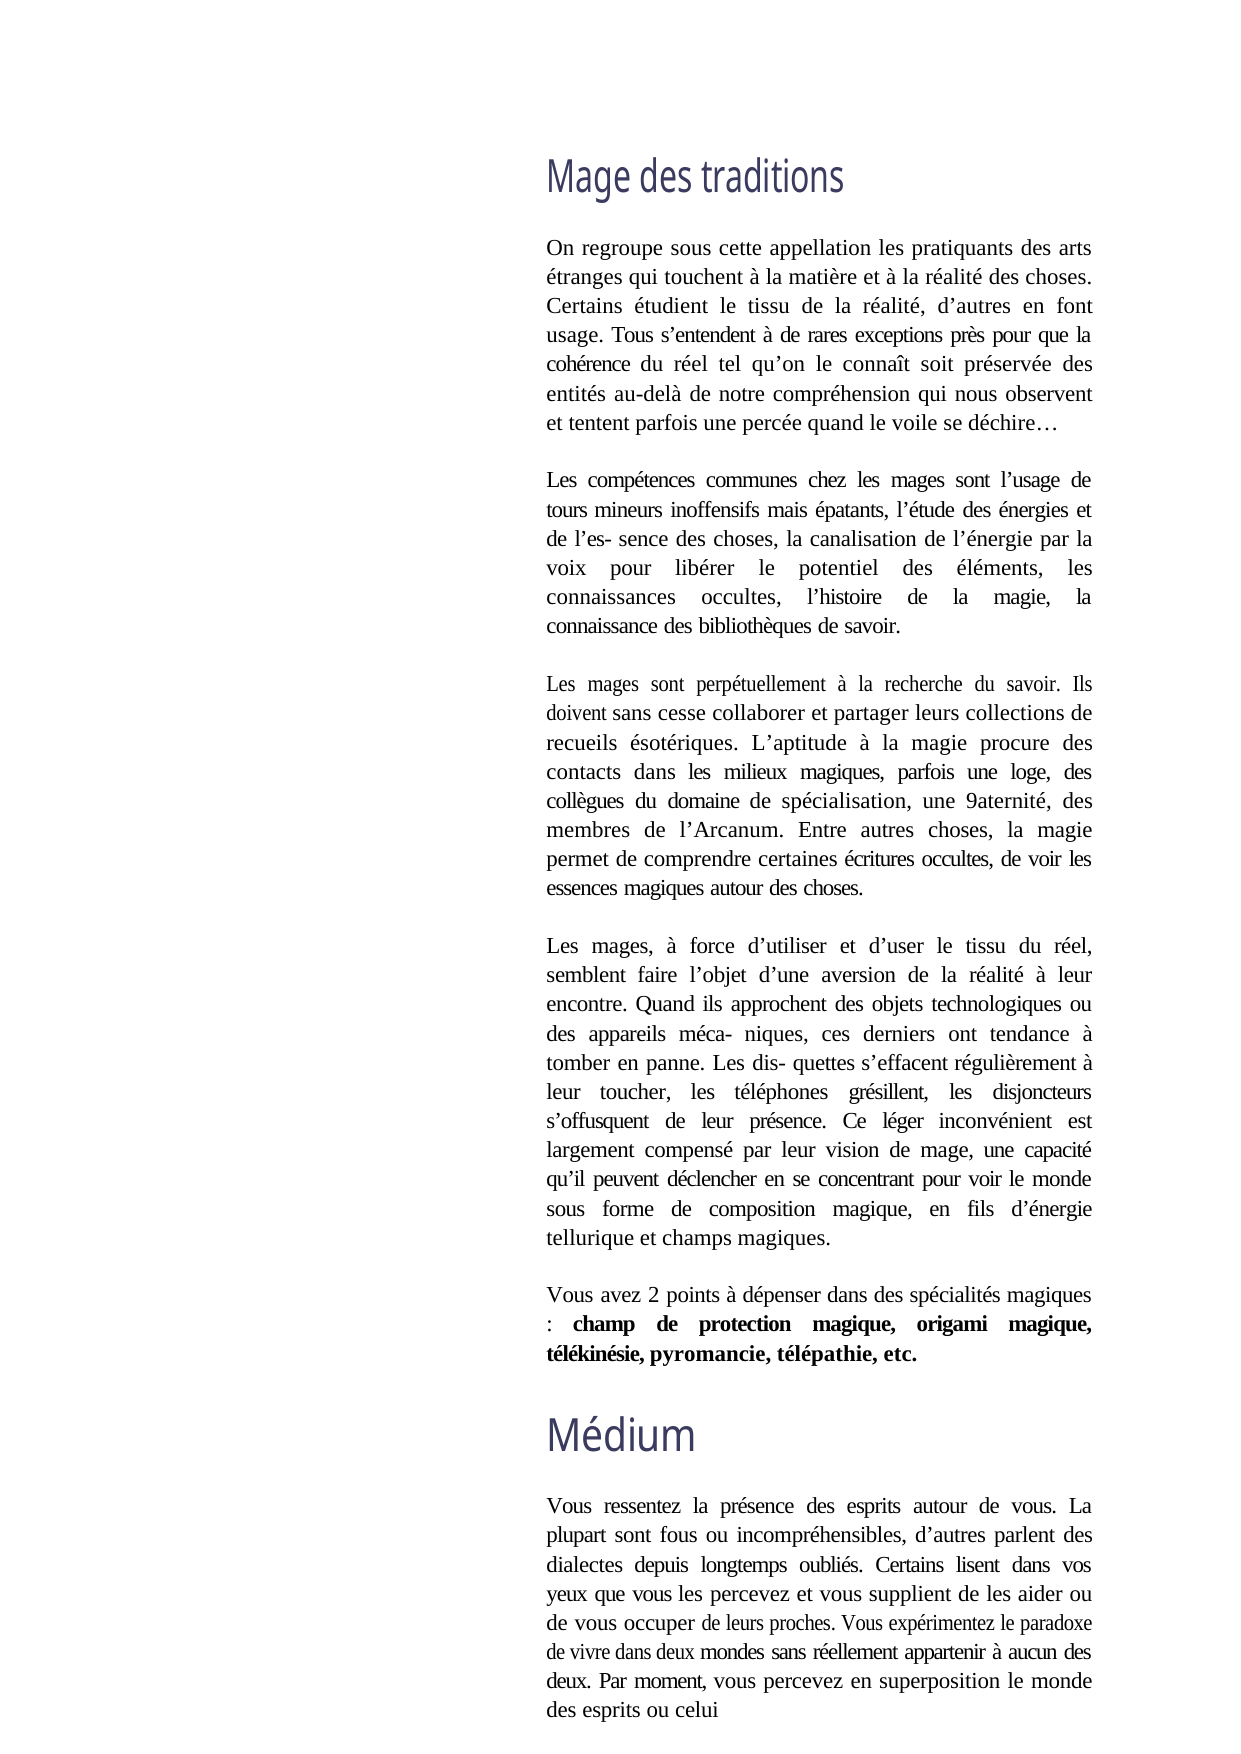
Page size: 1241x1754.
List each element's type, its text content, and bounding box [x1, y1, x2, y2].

text Les compétences communes chez les mages sont l’usage de tours mineurs inoffensifs mais épatants, l’étude des énergies et de l’es- sence des choses, la canalisation de l’énergie par la voix pour libérer le potentiel des éléments, les connaissances occultes, l’histoire de la magie, la connaissance des bibliothèques de savoir. [546, 467, 1093, 639]
subtitle Médium [546, 1402, 1240, 1465]
text On regroupe sous cette appellation les pratiquants des arts étranges qui touchent à la matière et à la réalité des choses. Certains étudient le tissu de la réalité, d’autres en font usage. Tous s’entendent à de rares exceptions près pour que la cohérence du réel tel qu’on le connaît soit préservée des entités au-delà de notre compréhension qui nous observent et tentent parfois une percée quand le voile se déchire… [546, 234, 1093, 435]
subtitle Mage des traditions [546, 144, 1240, 206]
text Les mages, à force d’utiliser et d’user le tissu du réel, semblent faire l’objet d’une aversion de la réalité à leur encontre. Quand ils approchent des objets technologiques ou des appareils méca- niques, ces derniers ont tendance à tomber en panne. Les dis- quettes s’effacent régulièrement à leur toucher, les téléphones grésillent, les disjoncteurs s’offusquent de leur présence. Ce léger inconvénient est largement compensé par leur vision de mage, une capacité qu’il peuvent déclencher en se concentrant pour voir le monde sous forme de composition magique, en fils d’énergie tellurique et champs magiques. [546, 932, 1093, 1250]
text Les mages sont perpétuellement à la recherche du savoir. Ils doivent sans cesse collaborer et partager leurs collections de recueils ésotériques. L’aptitude à la magie procure des contacts dans les milieux magiques, parfois une loge, des collègues du domaine de spécialisation, une 9aternité, des membres de l’Arcanum. Entre autres choses, la magie permet de comprendre certaines écritures occultes, de voir les essences magiques autour des choses. [546, 670, 1093, 901]
text Vous avez 2 points à dépenser dans des spécialités magiques : champ de protection magique, origami magique, télékinésie, pyromancie, télépathie, etc. [546, 1281, 1093, 1366]
text Vous ressentez la présence des esprits autour de vous. La plupart sont fous ou incompréhensibles, d’autres parlent des dialectes depuis longtemps oubliés. Certains lisent dans vos yeux que vous les percevez et vous supplient de les aider ou de vous occuper de leurs proches. Vous expérimentez le paradoxe de vivre dans deux mondes sans réellement appartenir à aucun des deux. Par moment, vous percevez en superposition le monde des esprits ou celui [546, 1492, 1093, 1723]
